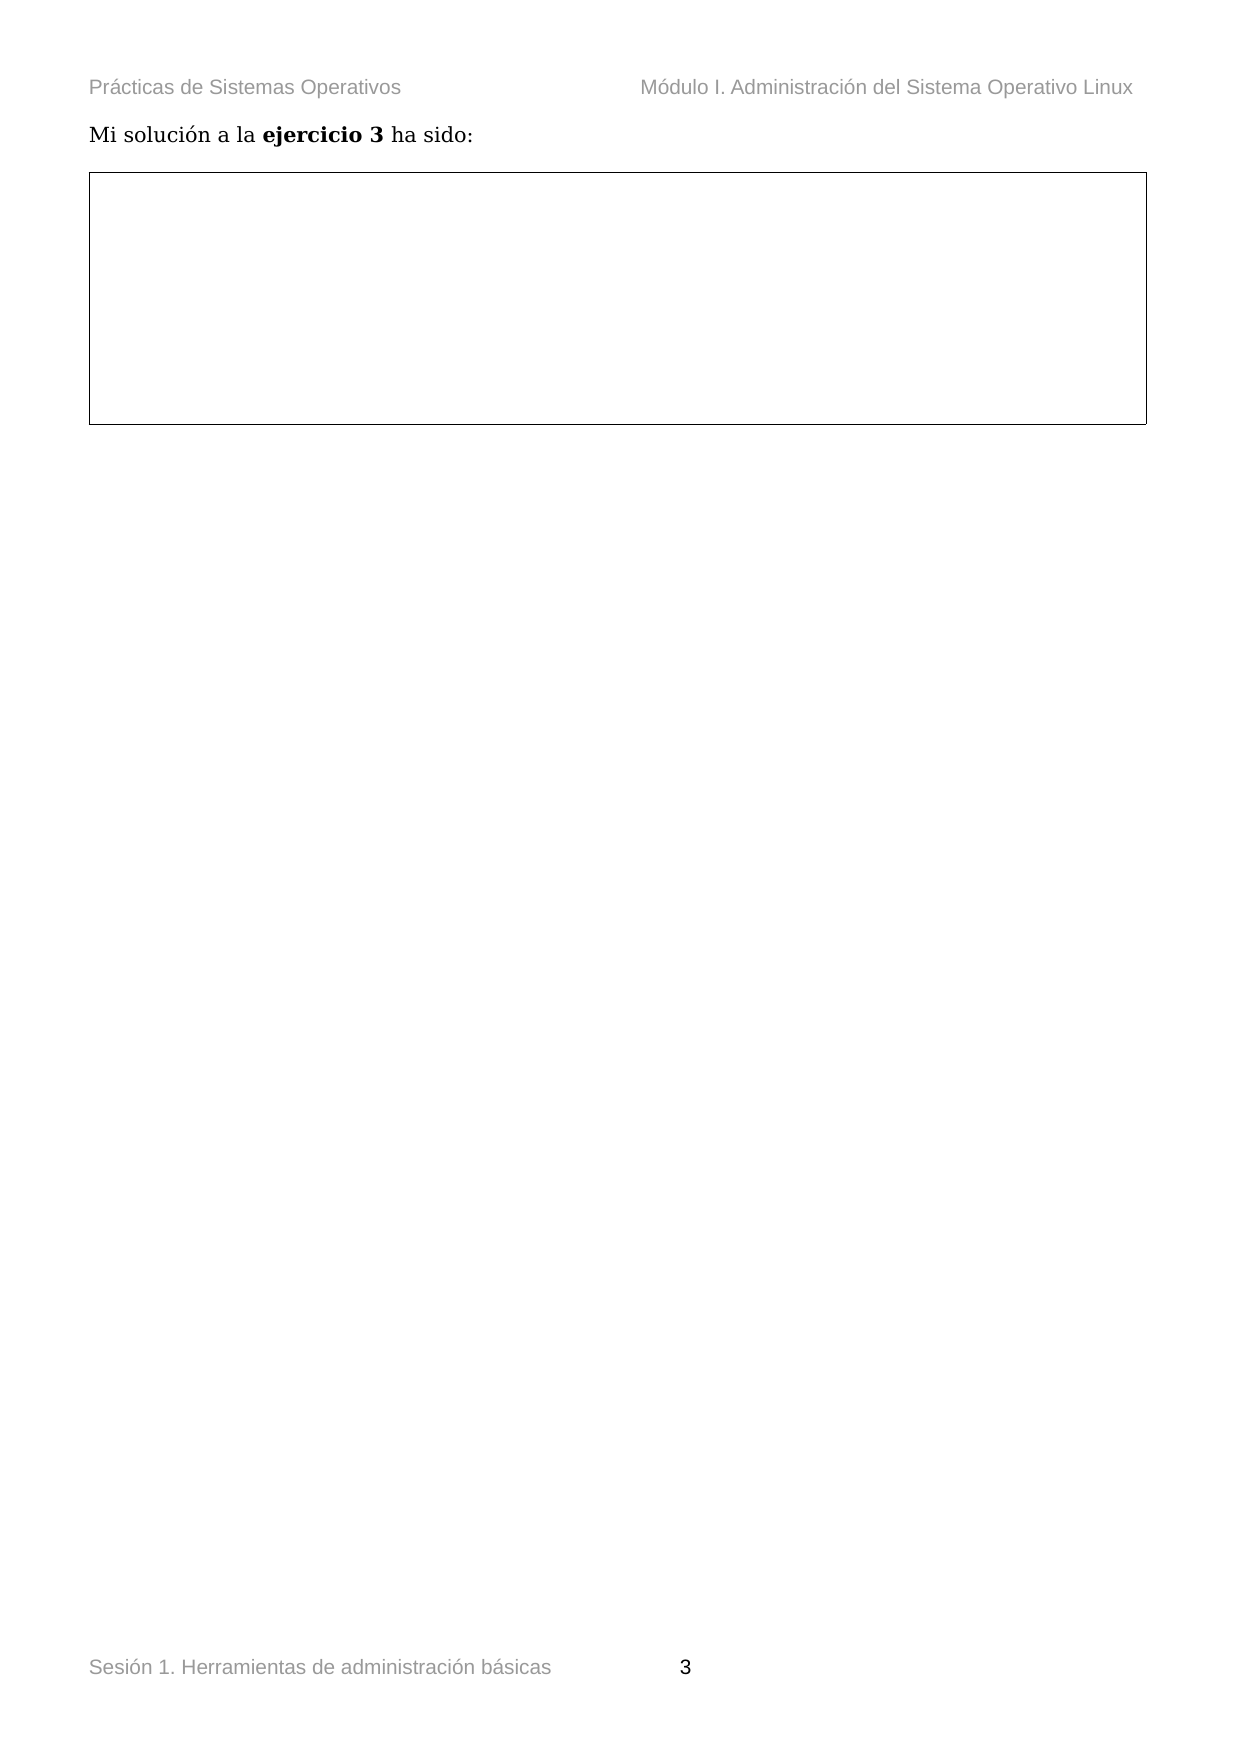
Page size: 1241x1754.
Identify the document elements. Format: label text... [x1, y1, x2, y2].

table_header [90, 173, 1146, 423]
text Mi solución a la ejercicio 3 ha sido: [89, 123, 1146, 148]
